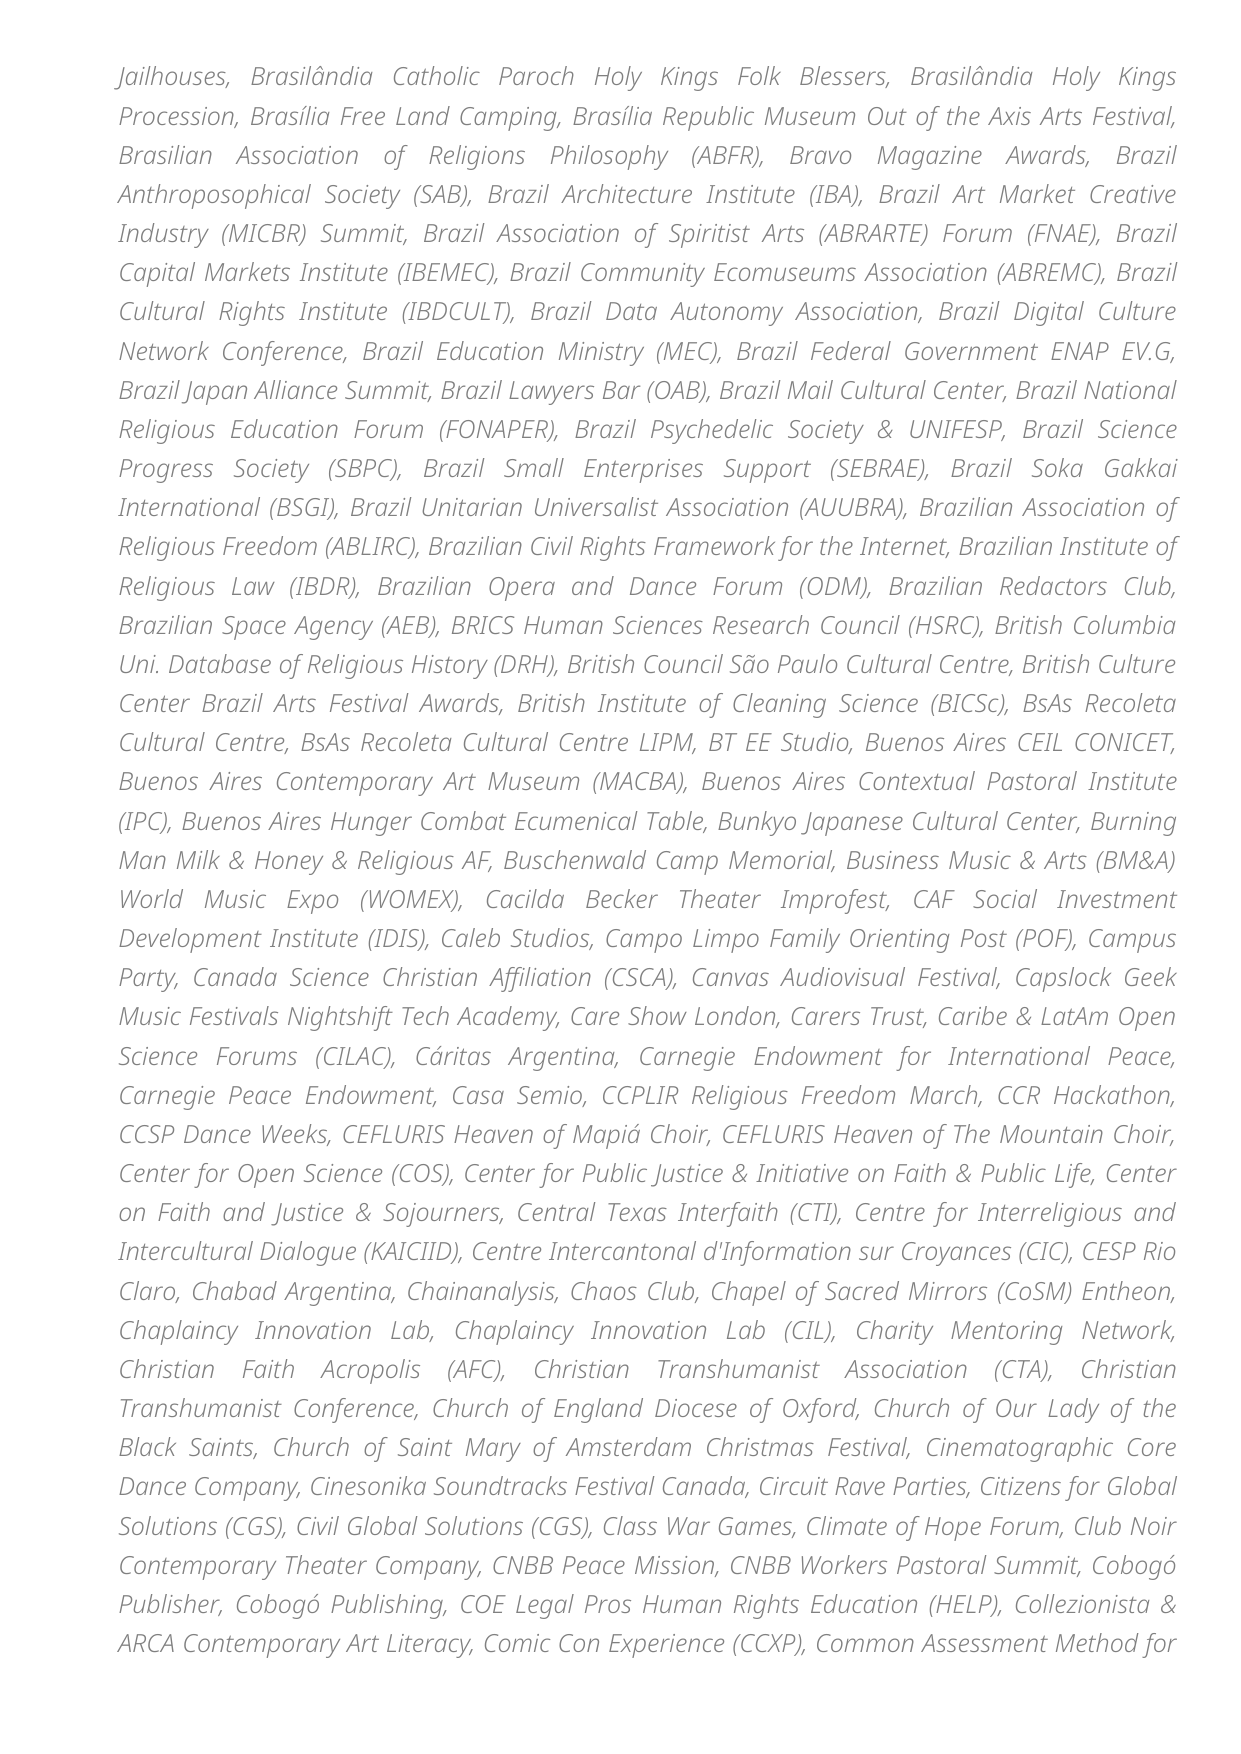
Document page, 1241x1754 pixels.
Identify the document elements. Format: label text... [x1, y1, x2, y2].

text Jailhouses, Brasilândia Catholic Paroch Holy Kings Folk Blessers, Brasilândia Holy Kings Procession, Brasília Free Land Camping, Brasília Republic Museum Out of the Axis Arts Festival, Brasilian Association of Religions Philosophy (ABFR), Bravo Magazine Awards, Brazil Anthroposophical Society (SAB), Brazil Architecture Institute (IBA), Brazil Art Market Creative Industry (MICBR) Summit, Brazil Association of Spiritist Arts (ABRARTE) Forum (FNAE), Brazil Capital Markets Institute (IBEMEC), Brazil Community Ecomuseums Association (ABREMC), Brazil Cultural Rights Institute (IBDCULT), Brazil Data Autonomy Association, Brazil Digital Culture Network Conference, Brazil Education Ministry (MEC), Brazil Federal Government ENAP EV.G, Brazil Japan Alliance Summit, Brazil Lawyers Bar (OAB), Brazil Mail Cultural Center, Brazil National Religious Education Forum (FONAPER), Brazil Psychedelic Society & UNIFESP, Brazil Science Progress Society (SBPC), Brazil Small Enterprises Support (SEBRAE), Brazil Soka Gakkai International (BSGI), Brazil Unitarian Universalist Association (AUUBRA), Brazilian Association of Religious Freedom (ABLIRC), Brazilian Civil Rights Framework for the Internet, Brazilian Institute of Religious Law (IBDR), Brazilian Opera and Dance Forum (ODM), Brazilian Redactors Club, Brazilian Space Agency (AEB), BRICS Human Sciences Research Council (HSRC), British Columbia Uni. Database of Religious History (DRH), British Council São Paulo Cultural Centre, British Culture Center Brazil Arts Festival Awards, British Institute of Cleaning Science (BICSc), BsAs Recoleta Cultural Centre, BsAs Recoleta Cultural Centre LIPM, BT EE Studio, Buenos Aires CEIL CONICET, Buenos Aires Contemporary Art Museum (MACBA), Buenos Aires Contextual Pastoral Institute (IPC), Buenos Aires Hunger Combat Ecumenical Table, Bunkyo Japanese Cultural Center, Burning Man Milk & Honey & Religious AF, Buschenwald Camp Memorial, Business Music & Arts (BM&A) World Music Expo (WOMEX), Cacilda Becker Theater Improfest, CAF Social Investment Development Institute (IDIS), Caleb Studios, Campo Limpo Family Orienting Post (POF), Campus Party, Canada Science Christian Affiliation (CSCA), Canvas Audiovisual Festival, Capslock Geek Music Festivals Nightshift Tech Academy, Care Show London, Carers Trust, Caribe & LatAm Open Science Forums (CILAC), Cáritas Argentina, Carnegie Endowment for International Peace, Carnegie Peace Endowment, Casa Semio, CCPLIR Religious Freedom March, CCR Hackathon, CCSP Dance Weeks, CEFLURIS Heaven of Mapiá Choir, CEFLURIS Heaven of The Mountain Choir, Center for Open Science (COS), Center for Public Justice & Initiative on Faith & Public Life, Center on Faith and Justice & Sojourners, Central Texas Interfaith (CTI), Centre for Interreligious and Intercultural Dialogue (KAICIID), Centre Intercantonal d'Information sur Croyances (CIC), CESP Rio Claro, Chabad Argentina, Chainanalysis, Chaos Club, Chapel of Sacred Mirrors (CoSM) Entheon, Chaplaincy Innovation Lab, Chaplaincy Innovation Lab (CIL), Charity Mentoring Network, Christian Faith Acropolis (AFC), Christian Transhumanist Association (CTA), Christian Transhumanist Conference, Church of England Diocese of Oxford, Church of Our Lady of the Black Saints, Church of Saint Mary of Amsterdam Christmas Festival, Cinematographic Core Dance Company, Cinesonika Soundtracks Festival Canada, Circuit Rave Parties, Citizens for Global Solutions (CGS), Civil Global Solutions (CGS), Class War Games, Climate of Hope Forum, Club Noir Contemporary Theater Company, CNBB Peace Mission, CNBB Workers Pastoral Summit, Cobogó Publisher, Cobogó Publishing, COE Legal Pros Human Rights Education (HELP), Collezionista & ARCA Contemporary Art Literacy, Comic Con Experience (CCXP), Common Assessment Method for [118, 59, 1181, 1660]
